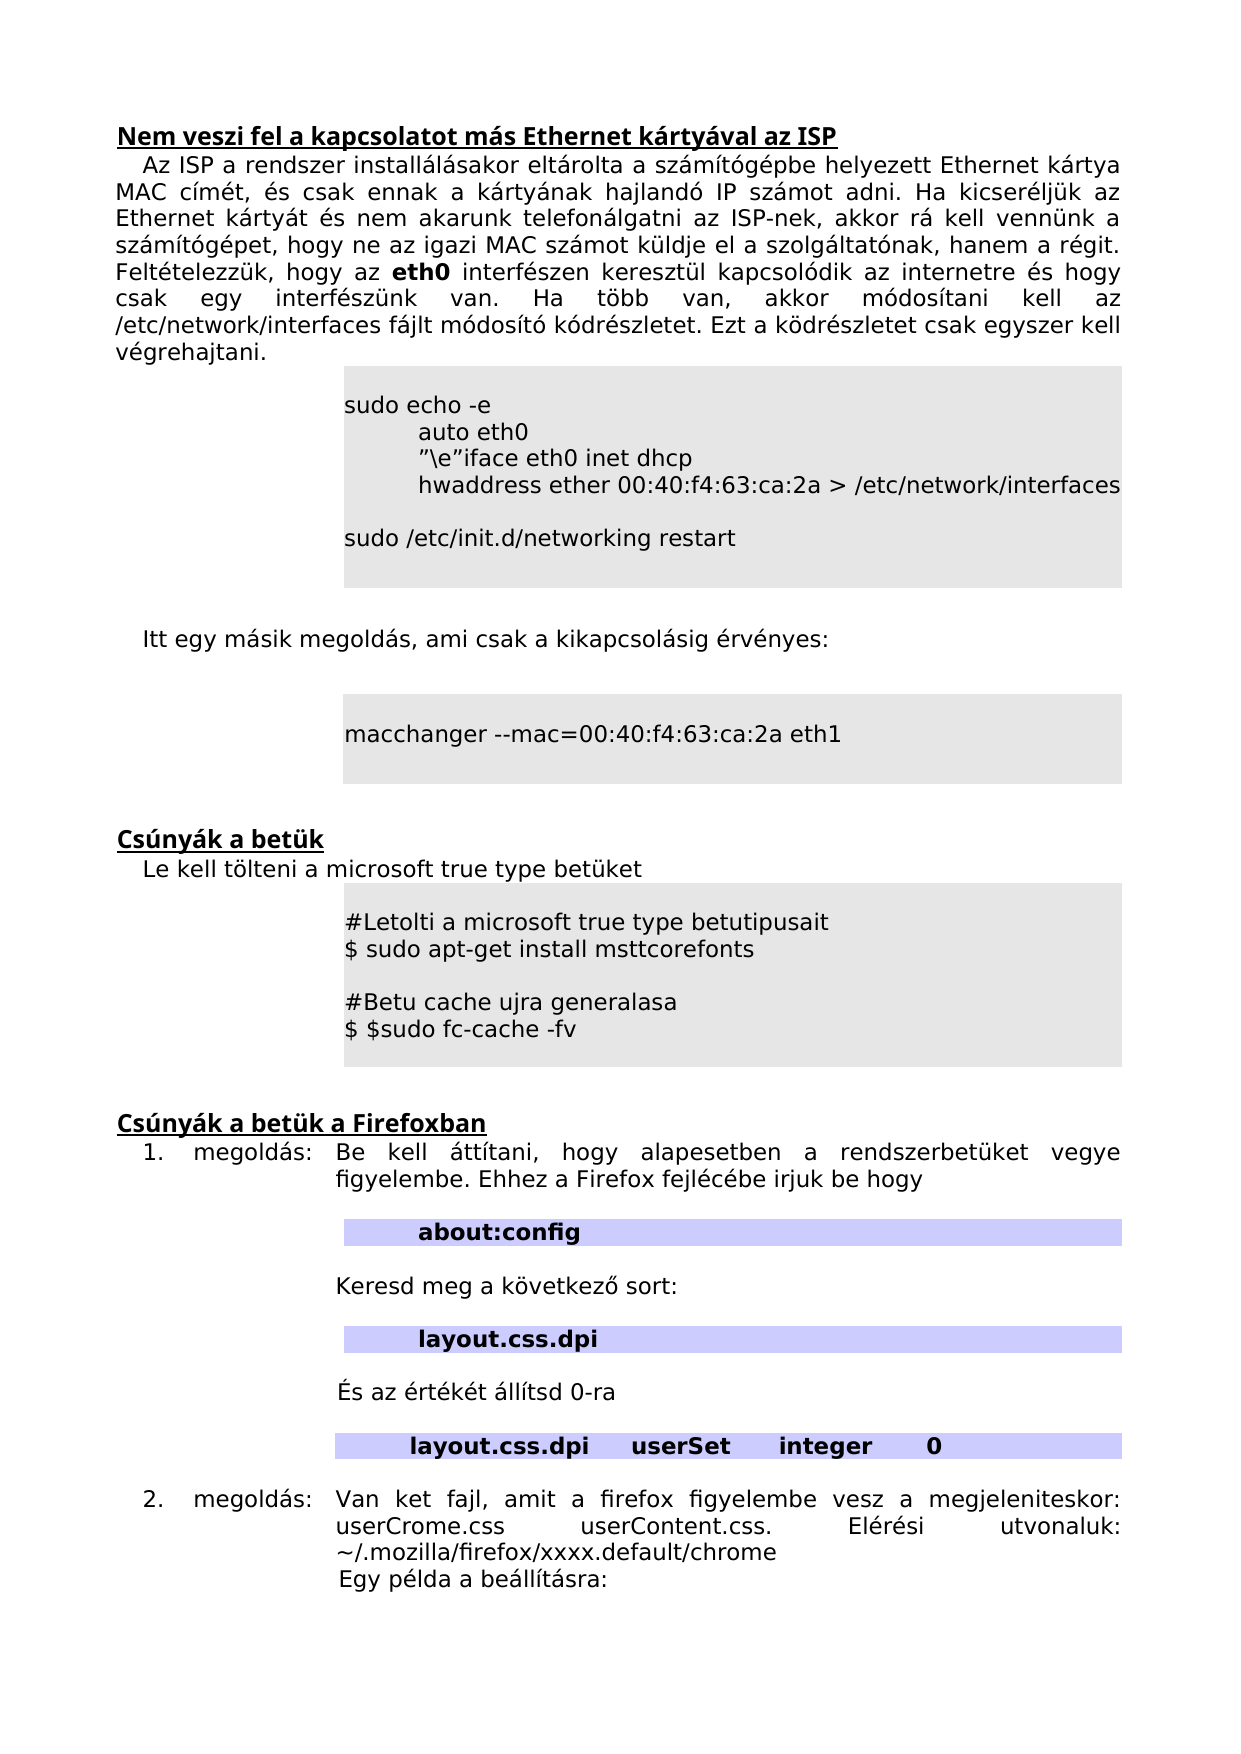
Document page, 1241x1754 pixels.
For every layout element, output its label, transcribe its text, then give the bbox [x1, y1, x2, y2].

text auto eth0 [344, 419, 1122, 446]
text Csúnyák a betük [117, 822, 1122, 856]
text Csúnyák a betük a Firefoxban [117, 1106, 1122, 1139]
text Keresd meg a következő sort: [335, 1273, 1122, 1299]
text macchanger --mac=00:40:f4:63:ca:2a eth1 [343, 721, 1122, 748]
text sudo /etc/init.d/networking restart [344, 526, 1122, 552]
text $ $sudo fc-cache -fv [344, 1016, 1122, 1043]
text Itt egy másik megoldás, ami csak a kikapcsolásig érvényes: [115, 627, 1122, 653]
text ”\e”iface eth0 inet dhcp [344, 446, 1122, 472]
text Nem veszi fel a kapcsolatot más Ethernet kártyával az ISP [117, 118, 1122, 152]
text hwaddress ether 00:40:f4:63:ca:2a > /etc/network/interfaces [344, 472, 1122, 499]
text sudo echo -e [344, 392, 1122, 419]
text És az értékét állítsd 0-ra [337, 1379, 1122, 1406]
list megoldás: Be kell áttítani, hogy alapesetben a rendszerbetüket vegye figyelembe. Ehhez a Firefox fejlécébe irjuk be hogy [142, 1139, 1122, 1193]
list megoldás: Van ket fajl, amit a firefox figyelembe vesz a megjeleniteskor: userCrome.css userContent.css. Elérési utvonaluk: ~/.mozilla/firefox/xxxx.default/chrome [142, 1486, 1122, 1566]
text #Betu cache ujra generalasa [344, 989, 1122, 1016]
text about:config [344, 1219, 1122, 1246]
text $ sudo apt-get install msttcorefonts [344, 936, 1122, 963]
text Egy példa a beállításra: [338, 1566, 1122, 1593]
text #Letolti a microsoft true type betutipusait [344, 909, 1122, 936]
text Le kell tölteni a microsoft true type betüket [115, 856, 1122, 883]
text Az ISP a rendszer installálásakor eltárolta a számítógépbe helyezett Ethernet kártya MAC címét, és csak ennak a kártyának hajlandó IP számot adni. Ha kicseréljük az Ethernet kártyát és nem akarunk telefonálgatni az ISP-nek, akkor rá kell vennünk a számítógépet, hogy ne az igazi MAC számot küldje el a szolgáltatónak, hanem a régit. Feltételezzük, hogy az eth0 interfészen keresztül kapcsolódik az internetre és hogy csak egy interfészünk van. Ha több van, akkor módosítani kell az /etc/network/interfaces fájlt módosító kódrészletet. Ezt a ködrészletet csak egyszer kell végrehajtani. [115, 152, 1122, 366]
text layout.css.dpi userSet integer 0 [335, 1433, 1122, 1459]
text layout.css.dpi [344, 1326, 1122, 1353]
